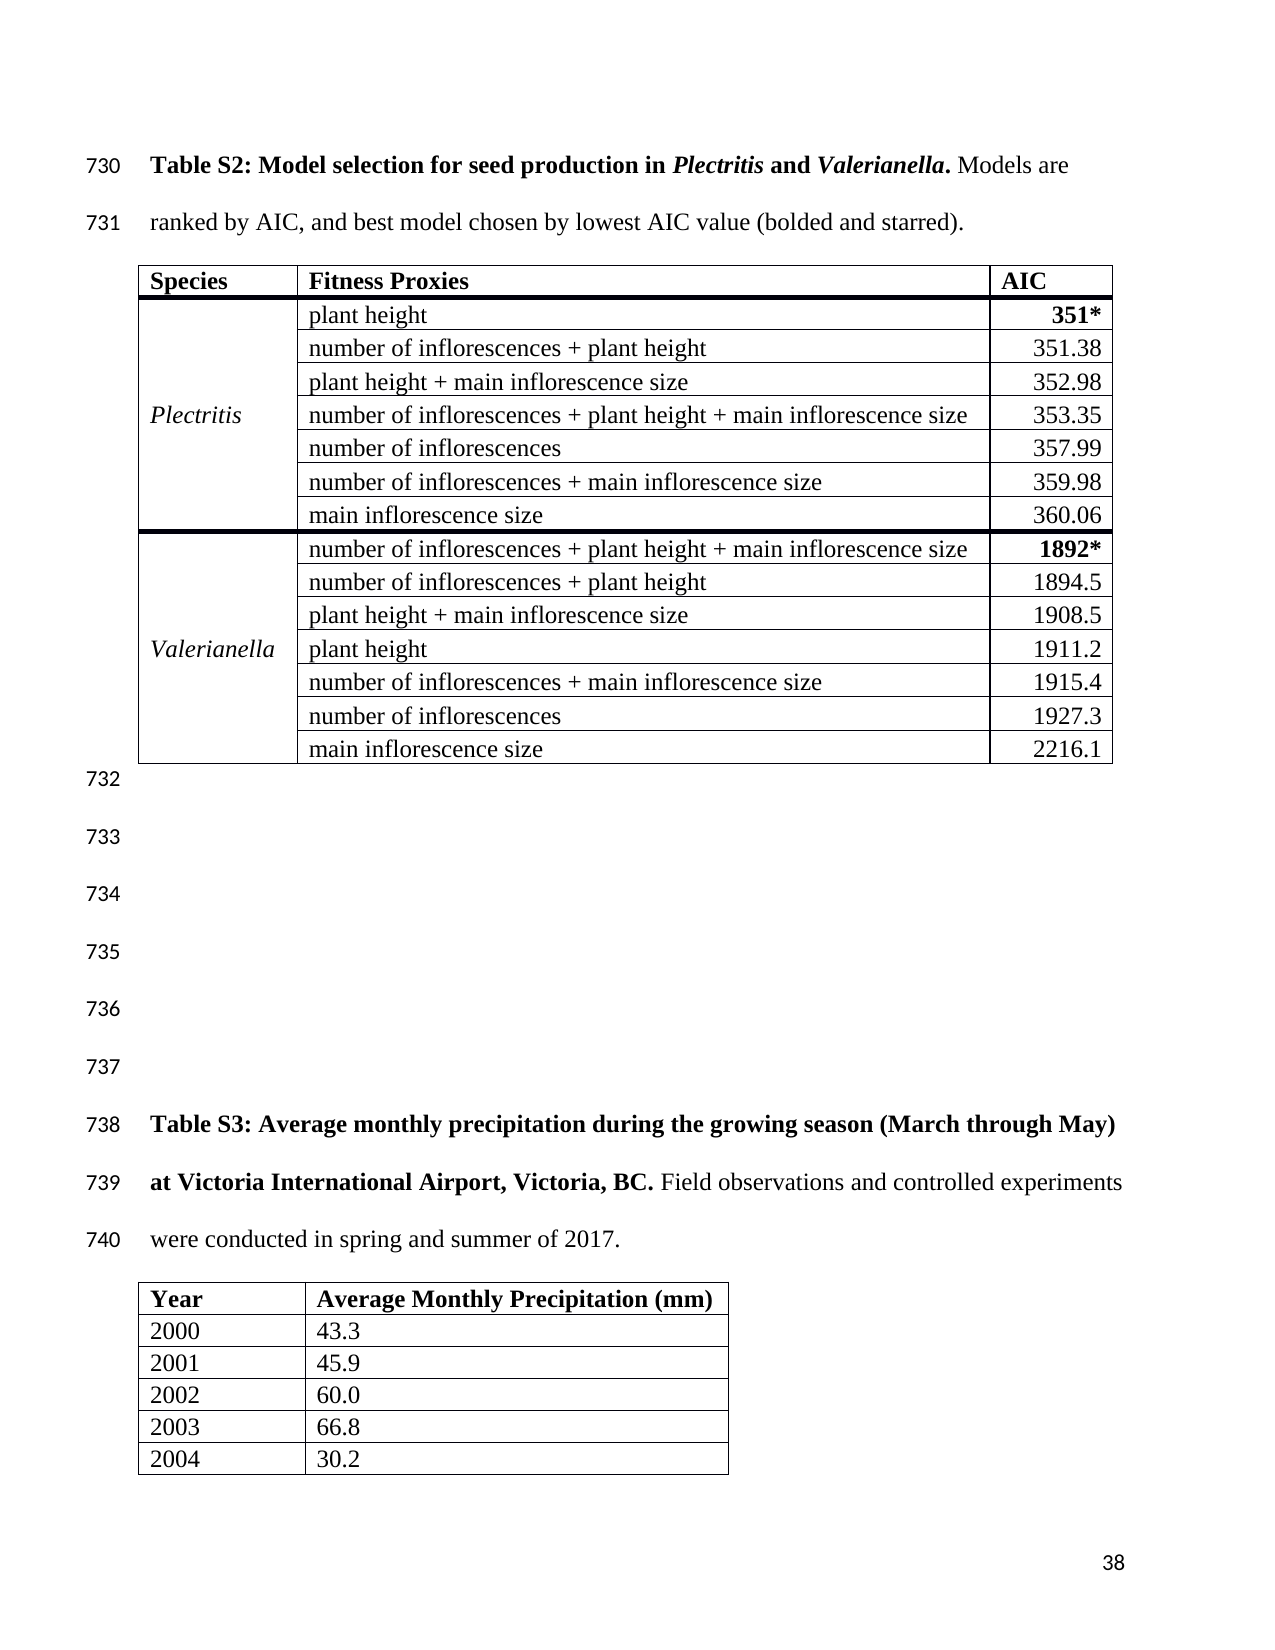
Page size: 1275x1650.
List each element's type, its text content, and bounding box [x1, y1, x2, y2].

table_cell 2003 [139, 1411, 305, 1442]
table_cell plant height + main inflorescence size [298, 363, 989, 395]
table_cell number of inflorescences + plant height [298, 330, 989, 362]
table_cell 352.98 [991, 363, 1112, 395]
table_header Fitness Proxies [298, 266, 989, 295]
table_cell main inflorescence size [298, 731, 989, 763]
table_cell 351.38 [991, 330, 1112, 362]
table_cell 45.9 [306, 1347, 728, 1378]
table_cell 2004 [139, 1443, 305, 1473]
table_header AIC [991, 266, 1112, 295]
table_cell main inflorescence size [298, 497, 989, 529]
table_cell 2000 [139, 1315, 305, 1346]
table_cell 360.06 [991, 497, 1112, 529]
table_cell Plectritis [139, 300, 297, 529]
table_cell number of inflorescences + main inflorescence size [298, 463, 989, 496]
table_cell 1911.2 [991, 630, 1112, 663]
table_cell number of inflorescences [298, 430, 989, 462]
table_cell 1894.5 [991, 564, 1112, 596]
table_cell 1908.5 [991, 597, 1112, 629]
table_cell Valerianella [139, 534, 297, 763]
table_cell number of inflorescences + plant height + main inflorescence size [298, 396, 989, 429]
table_cell 60.0 [306, 1379, 728, 1409]
table_cell plant height + main inflorescence size [298, 597, 989, 629]
table_cell 2002 [139, 1379, 305, 1409]
table_cell 351* [991, 300, 1112, 328]
text Table S3: Average monthly precipitation during the growing season (March through May) at Victoria International Airport, Victoria, BC. Field observations and controlled experiments were conducted in spring and summer of 2017. [150, 1109, 1125, 1253]
table_cell number of inflorescences + plant height [298, 564, 989, 596]
table_cell 353.35 [991, 396, 1112, 429]
table_cell plant height [298, 630, 989, 663]
table_header Average Monthly Precipitation (mm) [306, 1283, 728, 1314]
table_cell plant height [298, 300, 989, 328]
table_cell 359.98 [991, 463, 1112, 496]
table_cell 1927.3 [991, 697, 1112, 730]
table_cell 43.3 [306, 1315, 728, 1346]
table_cell number of inflorescences + main inflorescence size [298, 664, 989, 696]
table_cell 2001 [139, 1347, 305, 1378]
table_cell 1915.4 [991, 664, 1112, 696]
text Table S2: Model selection for seed production in Plectritis and Valerianella. Models are ranked by AIC, and best model chosen by lowest AIC value (bolded and starred). [150, 150, 1125, 236]
table_cell 1892* [991, 534, 1112, 562]
table_cell 357.99 [991, 430, 1112, 462]
table_header Species [139, 266, 297, 295]
table_cell 2216.1 [991, 731, 1112, 763]
table_cell number of inflorescences + plant height + main inflorescence size [298, 534, 989, 562]
table_cell 66.8 [306, 1411, 728, 1442]
table_cell 30.2 [306, 1443, 728, 1473]
table_header Year [139, 1283, 305, 1314]
table_cell number of inflorescences [298, 697, 989, 730]
